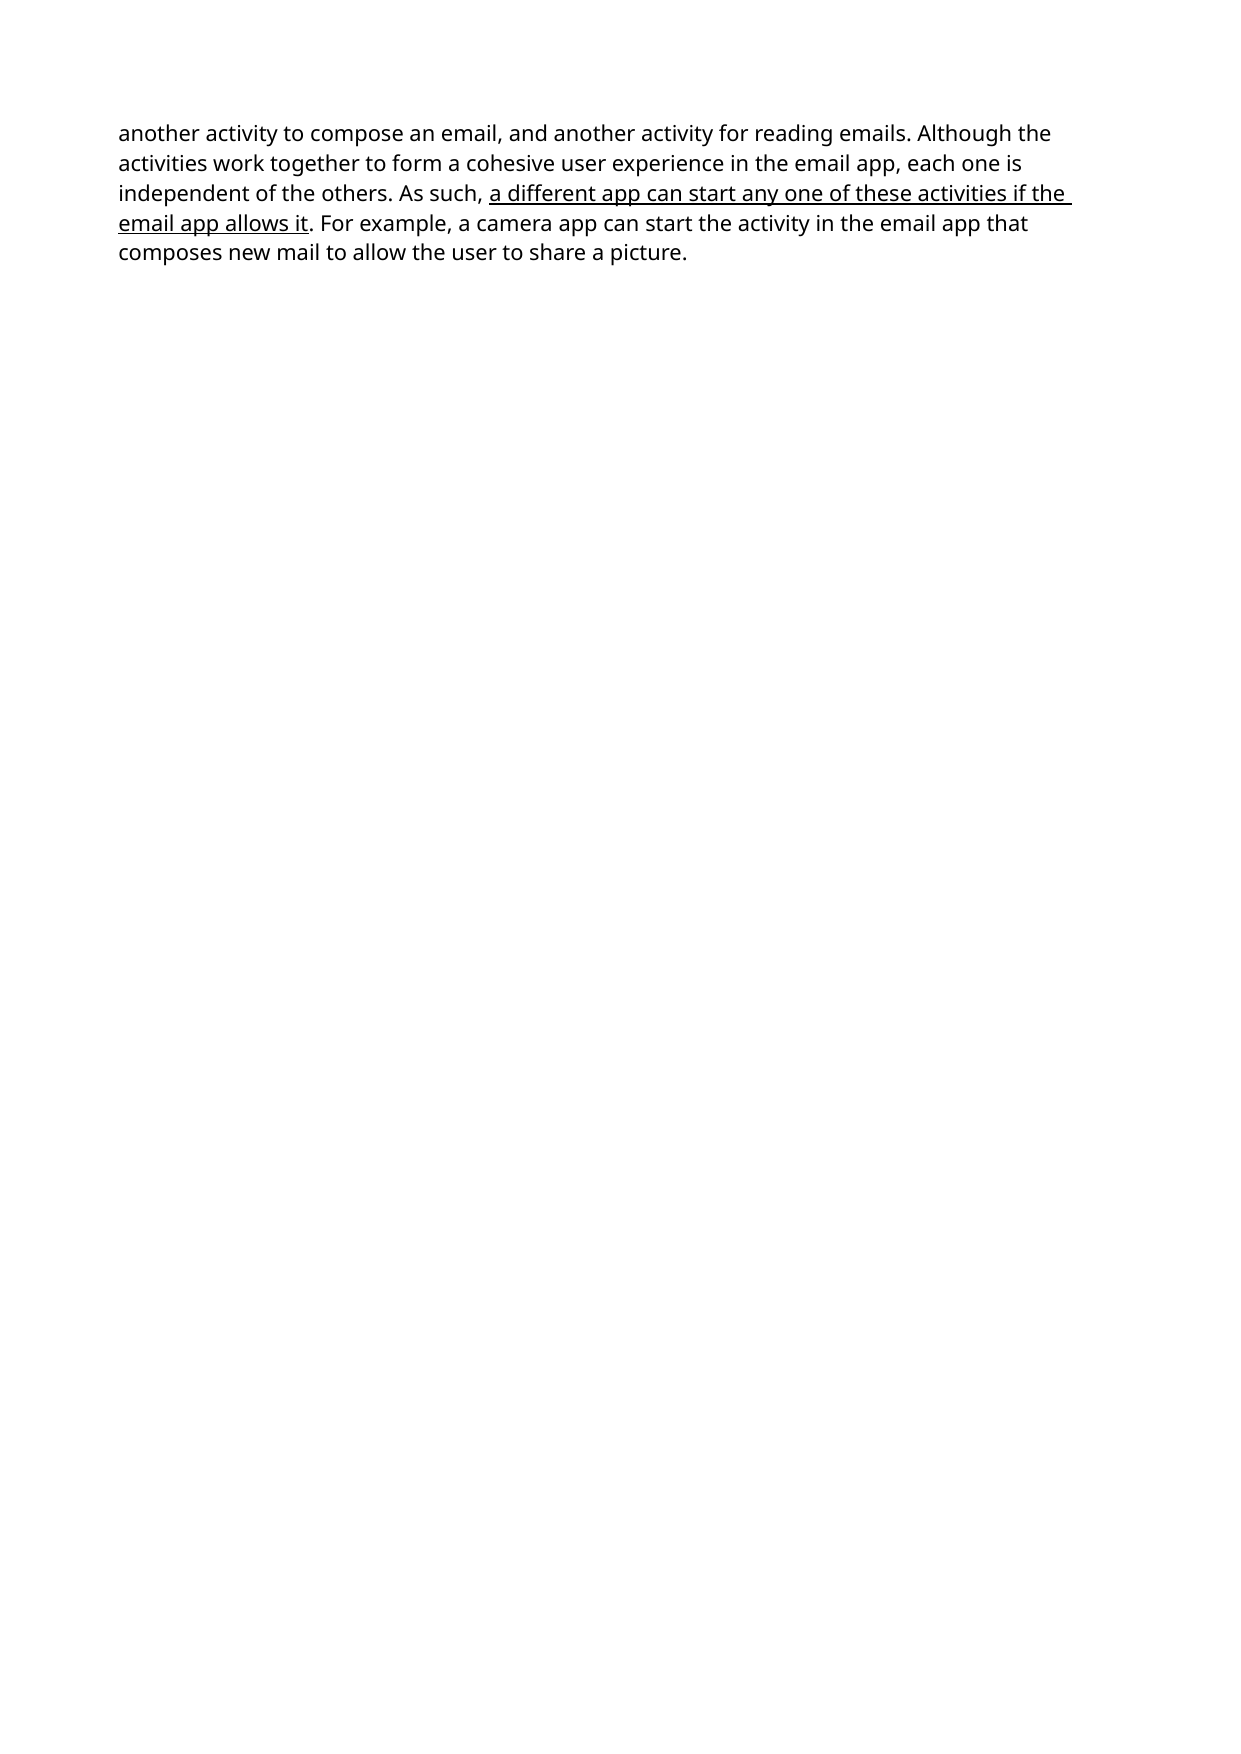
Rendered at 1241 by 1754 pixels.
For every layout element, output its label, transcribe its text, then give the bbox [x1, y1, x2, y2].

text another activity to compose an email, and another activity for reading emails. Although the activities work together to form a cohesive user experience in the email app, each one is independent of the others. As such, a different app can start any one of these activities if the email app allows it. For example, a camera app can start the activity in the email app that composes new mail to allow the user to share a picture. [118, 118, 1122, 267]
